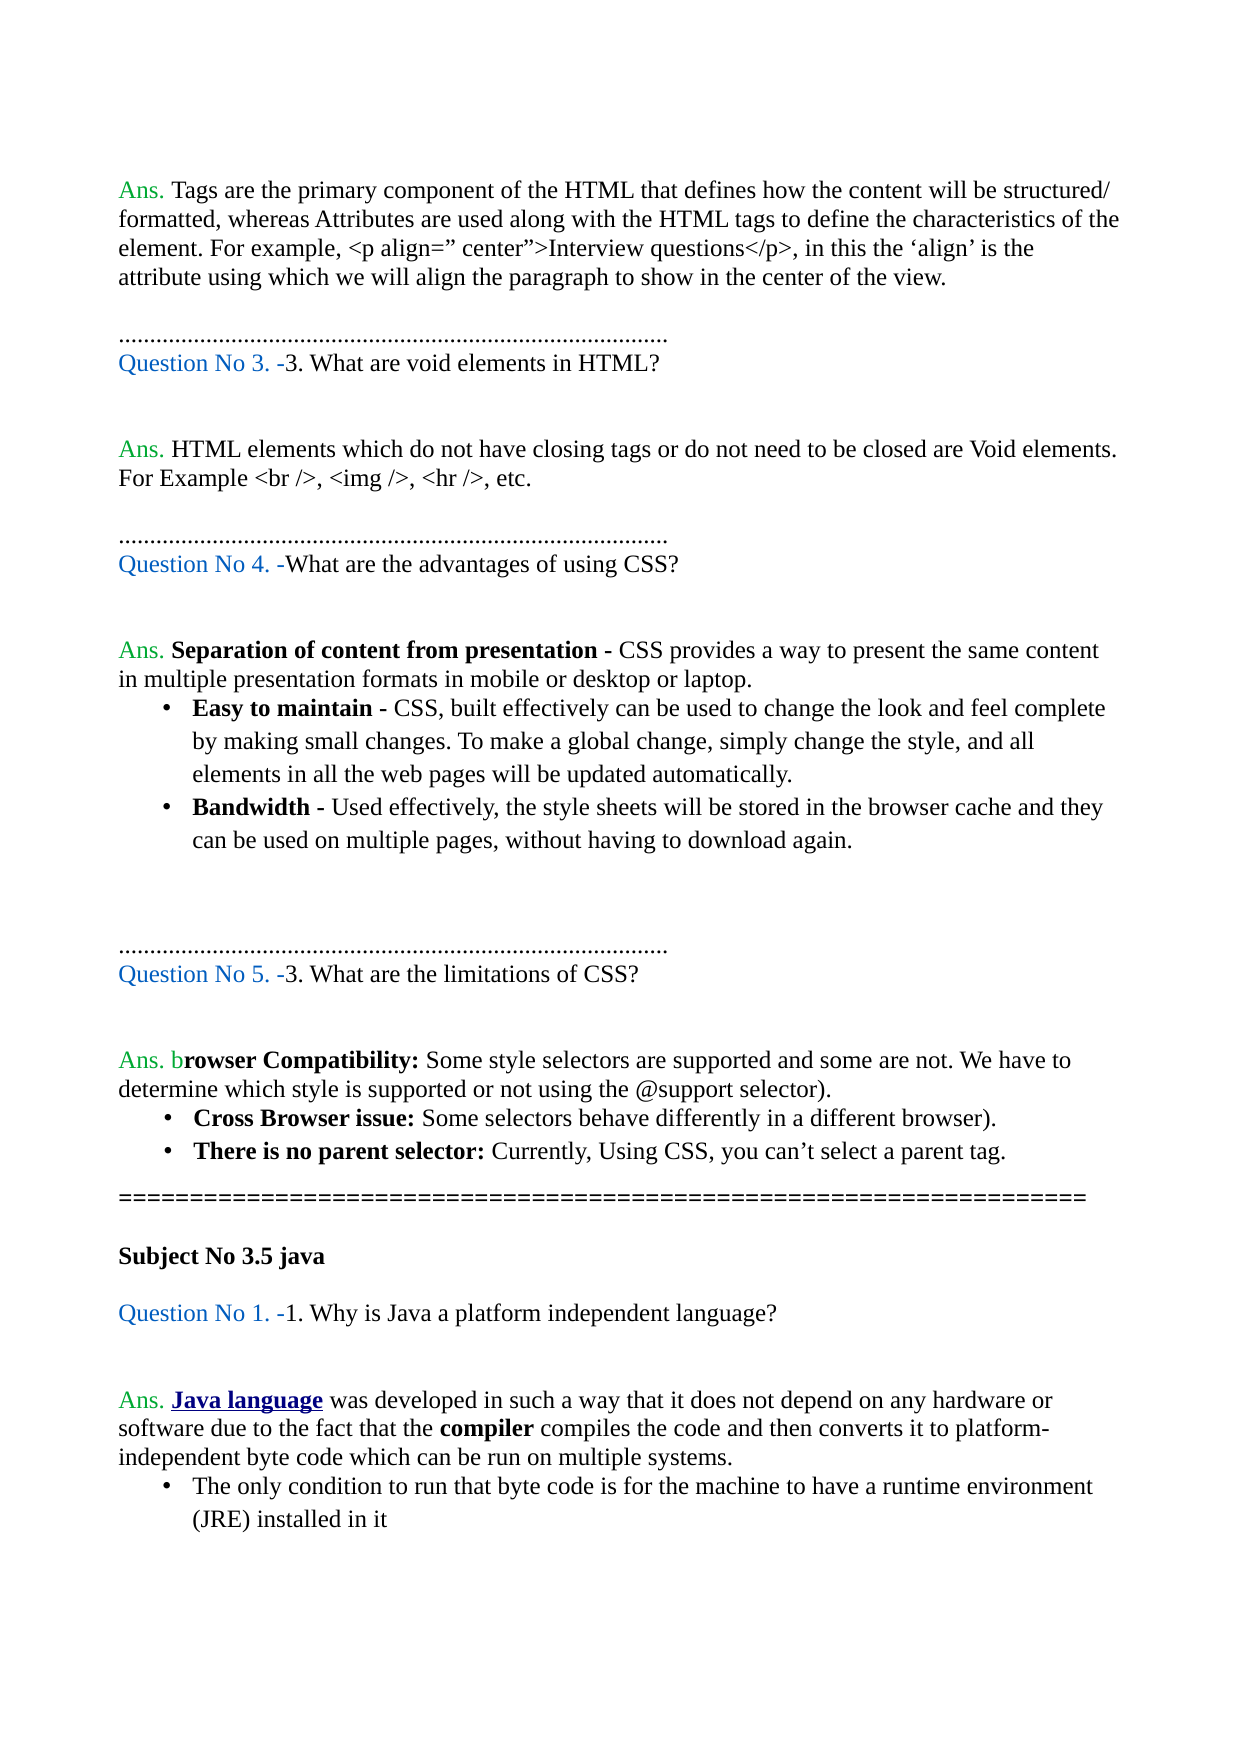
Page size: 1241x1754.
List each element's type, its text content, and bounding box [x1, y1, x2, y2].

text Ans. Tags are the primary component of the HTML that defines how the content will be structured/ formatted, whereas Attributes are used along with the HTML tags to define the characteristics of the element. For example, <p align=” center”>Interview questions</p>, in this the ‘align’ is the attribute using which we will align the paragraph to show in the center of the view. [118, 176, 1122, 291]
list The only condition to run that byte code is for the machine to have a runtime environment (JRE) installed in it [162, 1471, 1122, 1533]
text Ans. browser Compatibility: Some style selectors are supported and some are not. We have to determine which style is supported or not using the @support selector). [118, 1045, 1122, 1103]
text Ans. Separation of content from presentation - CSS provides a way to present the same content in multiple presentation formats in mobile or desktop or laptop. [118, 636, 1122, 693]
list Easy to maintain - CSS, built effectively can be used to change the look and feel complete by making small changes. To make a global change, simply change the style, and all elements in all the web pages will be updated automatically. [162, 693, 1122, 788]
text ==================================================================== [118, 1183, 1122, 1212]
list There is no parent selector: Currently, Using CSS, you can’t select a parent tag. [164, 1136, 1122, 1164]
text ........................................................................................ [118, 319, 1122, 348]
text Ans. Java language was developed in such a way that it does not depend on any hardware or software due to the fact that the compiler compiles the code and then converts it to platform-independent byte code which can be run on multiple systems. [118, 1385, 1122, 1471]
text Ans. HTML elements which do not have closing tags or do not need to be closed are Void elements. For Example <br />, <img />, <hr />, etc. [118, 434, 1122, 492]
text Subject No 3.5 java [118, 1241, 1122, 1270]
text Question No 1. -1. Why is Java a platform independent language? [118, 1298, 1122, 1327]
text ........................................................................................ [118, 521, 1122, 549]
text ........................................................................................ [118, 930, 1122, 959]
text Question No 4. -What are the advantages of using CSS? [118, 549, 1122, 578]
list Cross Browser issue: Some selectors behave differently in a different browser). [164, 1103, 1122, 1132]
text Question No 5. -3. What are the limitations of CSS? [118, 959, 1122, 988]
list Bandwidth - Used effectively, the style sheets will be stored in the browser cache and they can be used on multiple pages, without having to download again. [162, 792, 1122, 854]
text Question No 3. -3. What are void elements in HTML? [118, 348, 1122, 377]
